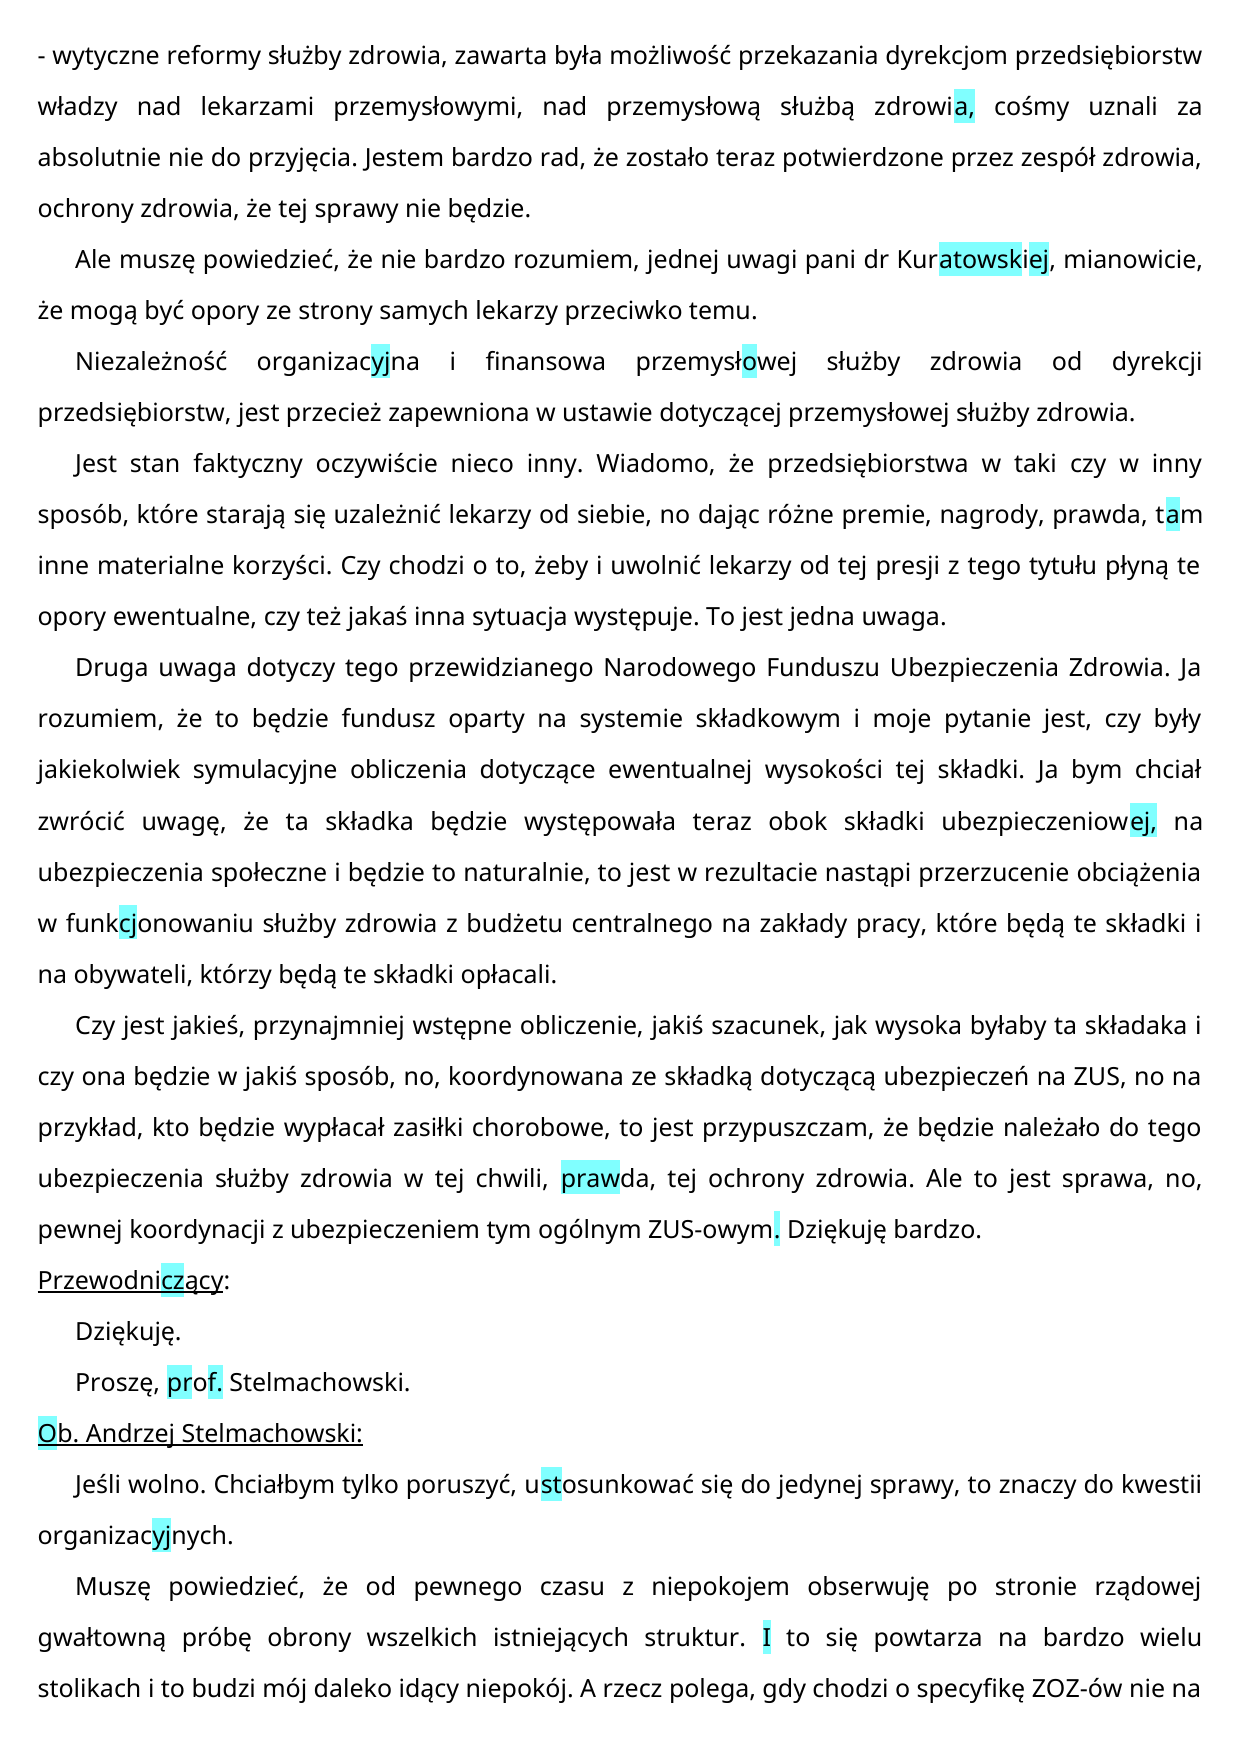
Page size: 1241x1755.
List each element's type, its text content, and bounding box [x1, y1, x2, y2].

text Druga uwaga dotyczy tego przewidzianego Narodowego Funduszu Ubezpieczenia Zdrowia. Ja rozumiem, że to będzie fundusz oparty na systemie składkowym i moje pytanie jest, czy były jakiekolwiek symulacyjne obliczenia dotyczące ewentualnej wysokości tej składki. Ja bym chciał zwrócić uwagę, że ta składka będzie występowała teraz obok składki ubezpieczeniowej, na ubezpieczenia społeczne i będzie to naturalnie, to jest w rezultacie nastąpi przerzucenie obciążenia w funkcjonowaniu służby zdrowia z budżetu centralnego na zakłady pracy, które będą te składki i na obywateli, którzy będą te składki opłacali. [37, 650, 1203, 990]
text Przewodniczący: [37, 1262, 1203, 1297]
text Ob. Andrzej Stelmachowski: [37, 1416, 1203, 1450]
text Niezależność organizacyjna i finansowa przemysłowej służby zdrowia od dyrekcji przedsiębiorstw, jest przecież zapewniona w ustawie dotyczącej przemysłowej służby zdrowia. [37, 344, 1203, 429]
text Ale muszę powiedzieć, że nie bardzo rozumiem, jednej uwagi pani dr Kuratowskiej, mianowicie, że mogą być opory ze strony samych lekarzy przeciwko temu. [37, 242, 1203, 327]
text Czy jest jakieś, przynajmniej wstępne obliczenie, jakiś szacunek, jak wysoka byłaby ta składaka i czy ona będzie w jakiś sposób, no, koordynowana ze składką dotyczącą ubezpieczeń na ZUS, no na przykład, kto będzie wypłacał zasiłki chorobowe, to jest przypuszczam, że będzie należało do tego ubezpieczenia służby zdrowia w tej chwili, prawda, tej ochrony zdrowia. Ale to jest sprawa, no, pewnej koordynacji z ubezpieczeniem tym ogólnym ZUS-owym. Dziękuję bardzo. [37, 1007, 1203, 1246]
text Jeśli wolno. Chciałbym tylko poruszyć, ustosunkować się do jedynej sprawy, to znaczy do kwestii organizacyjnych. [37, 1467, 1203, 1552]
text Jest stan faktyczny oczywiście nieco inny. Wiadomo, że przedsiębiorstwa w taki czy w inny sposób, które starają się uzależnić lekarzy od siebie, no dając różne premie, nagrody, prawda, tam inne materialne korzyści. Czy chodzi o to, żeby i uwolnić lekarzy od tej presji z tego tytułu płyną te opory ewentualne, czy też jakaś inna sytuacja występuje. To jest jedna uwaga. [37, 446, 1203, 633]
text Dziękuję. [37, 1313, 1203, 1348]
text - wytyczne reformy służby zdrowia, zawarta była możliwość przekazania dyrekcjom przedsiębiorstw władzy nad lekarzami przemysłowymi, nad przemysłową służbą zdrowia, cośmy uznali za absolutnie nie do przyjęcia. Jestem bardzo rad, że zostało teraz potwierdzone przez zespół zdrowia, ochrony zdrowia, że tej sprawy nie będzie. [37, 37, 1203, 225]
text Muszę powiedzieć, że od pewnego czasu z niepokojem obserwuję po stronie rządowej gwałtowną próbę obrony wszelkich istniejących struktur. I to się powtarza na bardzo wielu stolikach i to budzi mój daleko idący niepokój. A rzecz polega, gdy chodzi o specyfikę ZOZ-ów nie na [37, 1569, 1203, 1705]
text Proszę, prof. Stelmachowski. [37, 1364, 1203, 1399]
